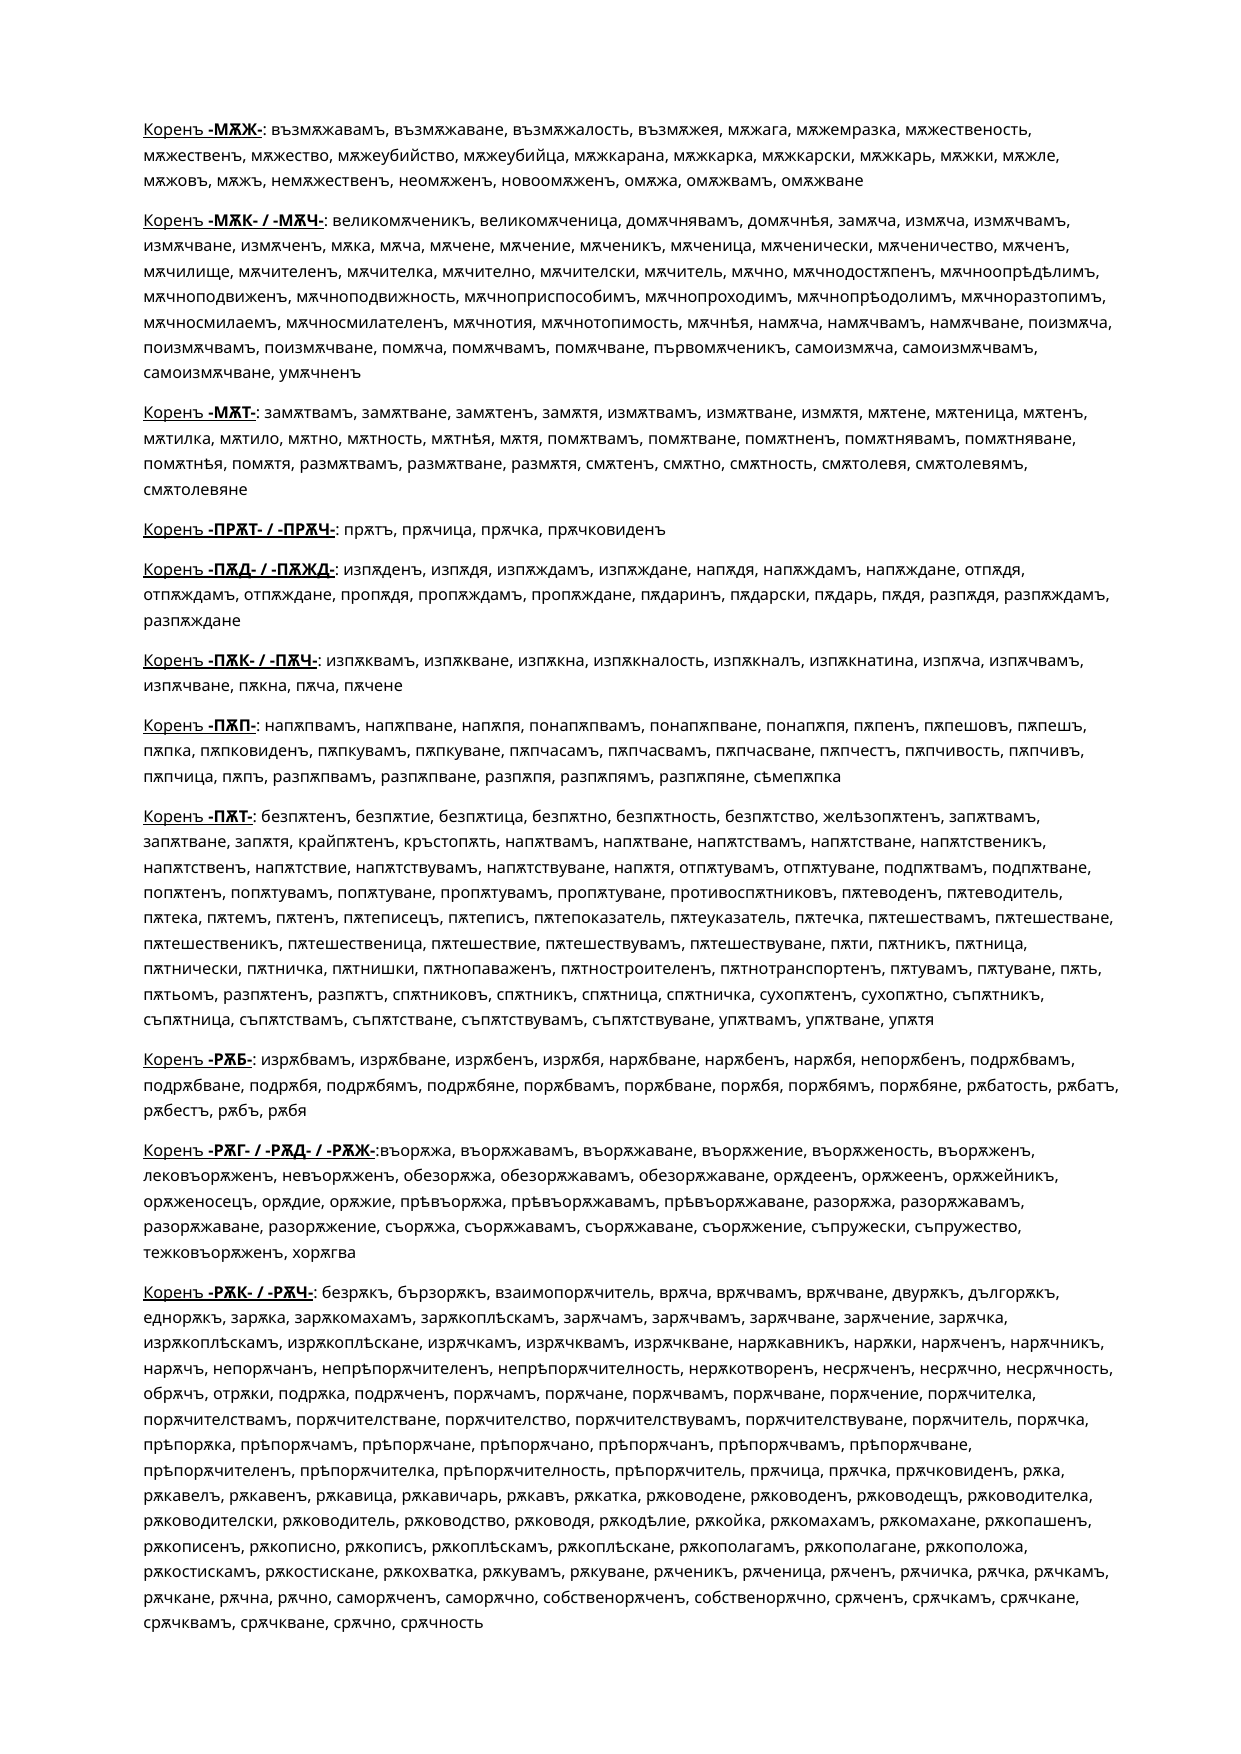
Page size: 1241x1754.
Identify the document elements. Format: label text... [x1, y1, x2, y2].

text Коренъ -ПѪД- / -ПѪЖД-: изпѫденъ, изпѫдя, изпѫждамъ, изпѫждане, напѫдя, напѫждамъ, напѫждане, отпѫдя, отпѫждамъ, отпѫждане, пропѫдя, пропѫждамъ, пропѫждане, пѫдаринъ, пѫдарски, пѫдарь, пѫдя, разпѫдя, разпѫждамъ, разпѫждане [143, 558, 1122, 631]
text Коренъ -ПѪК- / -ПѪЧ-: изпѫквамъ, изпѫкване, изпѫкна, изпѫкналость, изпѫкналъ, изпѫкнатина, изпѫча, изпѫчвамъ, изпѫчване, пѫкна, пѫча, пѫчене [143, 648, 1122, 696]
text Коренъ -РѪГ- / -РѪД- / -РѪЖ-:въорѫжа, въорѫжавамъ, въорѫжаване, въорѫжение, въорѫженость, въорѫженъ, лековъорѫженъ, невъорѫженъ, обезорѫжа, обезорѫжавамъ, обезорѫжаване, орѫдеенъ, орѫжеенъ, орѫжейникъ, орѫженосецъ, орѫдие, орѫжие, прѣвъорѫжа, прѣвъорѫжавамъ, прѣвъорѫжаване, разорѫжа, разорѫжавамъ, разорѫжаване, разорѫжение, съорѫжа, съорѫжавамъ, съорѫжаване, съорѫжение, съпружески, съпружество, тежковъорѫженъ, хорѫгва [143, 1139, 1122, 1263]
text Коренъ -МѪК- / -МѪЧ-: великомѫченикъ, великомѫченица, домѫчнявамъ, домѫчнѣя, замѫча, измѫча, измѫчвамъ, измѫчване, измѫченъ, мѫка, мѫча, мѫчене, мѫчение, мѫченикъ, мѫченица, мѫченически, мѫченичество, мѫченъ, мѫчилище, мѫчителенъ, мѫчителка, мѫчително, мѫчителски, мѫчитель, мѫчно, мѫчнодостѫпенъ, мѫчноопрѣдѣлимъ, мѫчноподвиженъ, мѫчноподвижность, мѫчноприспособимъ, мѫчнопроходимъ, мѫчнопрѣодолимъ, мѫчноразтопимъ, мѫчносмилаемъ, мѫчносмилателенъ, мѫчнотия, мѫчнотопимость, мѫчнѣя, намѫча, намѫчвамъ, намѫчване, поизмѫча, поизмѫчвамъ, поизмѫчване, помѫча, помѫчвамъ, помѫчване, първомѫченикъ, самоизмѫча, самоизмѫчвамъ, самоизмѫчване, умѫчненъ [143, 209, 1122, 384]
text Коренъ -ПѪТ-: безпѫтенъ, безпѫтие, безпѫтица, безпѫтно, безпѫтность, безпѫтство, желѣзопѫтенъ, запѫтвамъ, запѫтване, запѫтя, крайпѫтенъ, кръстопѫть, напѫтвамъ, напѫтване, напѫтствамъ, напѫтстване, напѫтственикъ, напѫтственъ, напѫтствие, напѫтствувамъ, напѫтствуване, напѫтя, отпѫтувамъ, отпѫтуване, подпѫтвамъ, подпѫтване, попѫтенъ, попѫтувамъ, попѫтуване, пропѫтувамъ, пропѫтуване, противоспѫтниковъ, пѫтеводенъ, пѫтеводитель, пѫтека, пѫтемъ, пѫтенъ, пѫтеписецъ, пѫтеписъ, пѫтепоказатель, пѫтеуказатель, пѫтечка, пѫтешествамъ, пѫтешестване, пѫтешественикъ, пѫтешественица, пѫтешествие, пѫтешествувамъ, пѫтешествуване, пѫти, пѫтникъ, пѫтница, пѫтнически, пѫтничка, пѫтнишки, пѫтнопаваженъ, пѫтностроителенъ, пѫтнотранспортенъ, пѫтувамъ, пѫтуване, пѫть, пѫтьомъ, разпѫтенъ, разпѫтъ, спѫтниковъ, спѫтникъ, спѫтница, спѫтничка, сухопѫтенъ, сухопѫтно, съпѫтникъ, съпѫтница, съпѫтствамъ, съпѫтстване, съпѫтствувамъ, съпѫтствуване, упѫтвамъ, упѫтване, упѫтя [143, 805, 1122, 1030]
text Коренъ -ПѪП-: напѫпвамъ, напѫпване, напѫпя, понапѫпвамъ, понапѫпване, понапѫпя, пѫпенъ, пѫпешовъ, пѫпешъ, пѫпка, пѫпковиденъ, пѫпкувамъ, пѫпкуване, пѫпчасамъ, пѫпчасвамъ, пѫпчасване, пѫпчестъ, пѫпчивость, пѫпчивъ, пѫпчица, пѫпъ, разпѫпвамъ, разпѫпване, разпѫпя, разпѫпямъ, разпѫпяне, сѣмепѫпка [143, 714, 1122, 787]
text Коренъ -МѪЖ-: възмѫжавамъ, възмѫжаване, възмѫжалость, възмѫжея, мѫжага, мѫжемразка, мѫжественость, мѫжественъ, мѫжество, мѫжеубийство, мѫжеубийца, мѫжкарана, мѫжкарка, мѫжкарски, мѫжкарь, мѫжки, мѫжле, мѫжовъ, мѫжъ, немѫжественъ, неомѫженъ, новоомѫженъ, омѫжа, омѫжвамъ, омѫжване [143, 118, 1122, 191]
text Коренъ -МѪТ-: замѫтвамъ, замѫтване, замѫтенъ, замѫтя, измѫтвамъ, измѫтване, измѫтя, мѫтене, мѫтеница, мѫтенъ, мѫтилка, мѫтило, мѫтно, мѫтность, мѫтнѣя, мѫтя, помѫтвамъ, помѫтване, помѫтненъ, помѫтнявамъ, помѫтняване, помѫтнѣя, помѫтя, размѫтвамъ, размѫтване, размѫтя, смѫтенъ, смѫтно, смѫтность, смѫтолевя, смѫтолевямъ, смѫтолевяне [143, 401, 1122, 500]
text Коренъ -РѪБ-: изрѫбвамъ, изрѫбване, изрѫбенъ, изрѫбя, нарѫбване, нарѫбенъ, нарѫбя, непорѫбенъ, подрѫбвамъ, подрѫбване, подрѫбя, подрѫбямъ, подрѫбяне, порѫбвамъ, порѫбване, порѫбя, порѫбямъ, порѫбяне, рѫбатость, рѫбатъ, рѫбестъ, рѫбъ, рѫбя [143, 1048, 1122, 1121]
text Коренъ -РѪК- / -РѪЧ-: безрѫкъ, бързорѫкъ, взаимопорѫчитель, врѫча, врѫчвамъ, врѫчване, двурѫкъ, дългорѫкъ, еднорѫкъ, зарѫка, зарѫкомахамъ, зарѫкоплѣскамъ, зарѫчамъ, зарѫчвамъ, зарѫчване, зарѫчение, зарѫчка, изрѫкоплѣскамъ, изрѫкоплѣскане, изрѫчкамъ, изрѫчквамъ, изрѫчкване, нарѫкавникъ, нарѫки, нарѫченъ, нарѫчникъ, нарѫчъ, непорѫчанъ, непрѣпорѫчителенъ, непрѣпорѫчителность, нерѫкотворенъ, несрѫченъ, несрѫчно, несрѫчность, обрѫчъ, отрѫки, подрѫка, подрѫченъ, порѫчамъ, порѫчане, порѫчвамъ, порѫчване, порѫчение, порѫчителка, порѫчителствамъ, порѫчителстване, порѫчителство, порѫчителствувамъ, порѫчителствуване, порѫчитель, порѫчка, прѣпорѫка, прѣпорѫчамъ, прѣпорѫчане, прѣпорѫчано, прѣпорѫчанъ, прѣпорѫчвамъ, прѣпорѫчване, прѣпорѫчителенъ, прѣпорѫчителка, прѣпорѫчителность, прѣпорѫчитель, прѫчица, прѫчка, прѫчковиденъ, рѫка, рѫкавелъ, рѫкавенъ, рѫкавица, рѫкавичарь, рѫкавъ, рѫкатка, рѫководене, рѫководенъ, рѫководещъ, рѫководителка, рѫководителски, рѫководитель, рѫководство, рѫководя, рѫкодѣлие, рѫкойка, рѫкомахамъ, рѫкомахане, рѫкопашенъ, рѫкописенъ, рѫкописно, рѫкописъ, рѫкоплѣскамъ, рѫкоплѣскане, рѫкополагамъ, рѫкополагане, рѫкоположа, рѫкостискамъ, рѫкостискане, рѫкохватка, рѫкувамъ, рѫкуване, рѫченикъ, рѫченица, рѫченъ, рѫчичка, рѫчка, рѫчкамъ, рѫчкане, рѫчна, рѫчно, саморѫченъ, саморѫчно, собственорѫченъ, собственорѫчно, срѫченъ, срѫчкамъ, срѫчкане, срѫчквамъ, срѫчкване, срѫчно, срѫчность [143, 1281, 1122, 1633]
text Коренъ -ПРѪТ- / -ПРѪЧ-: прѫтъ, прѫчица, прѫчка, прѫчковиденъ [143, 518, 1122, 540]
